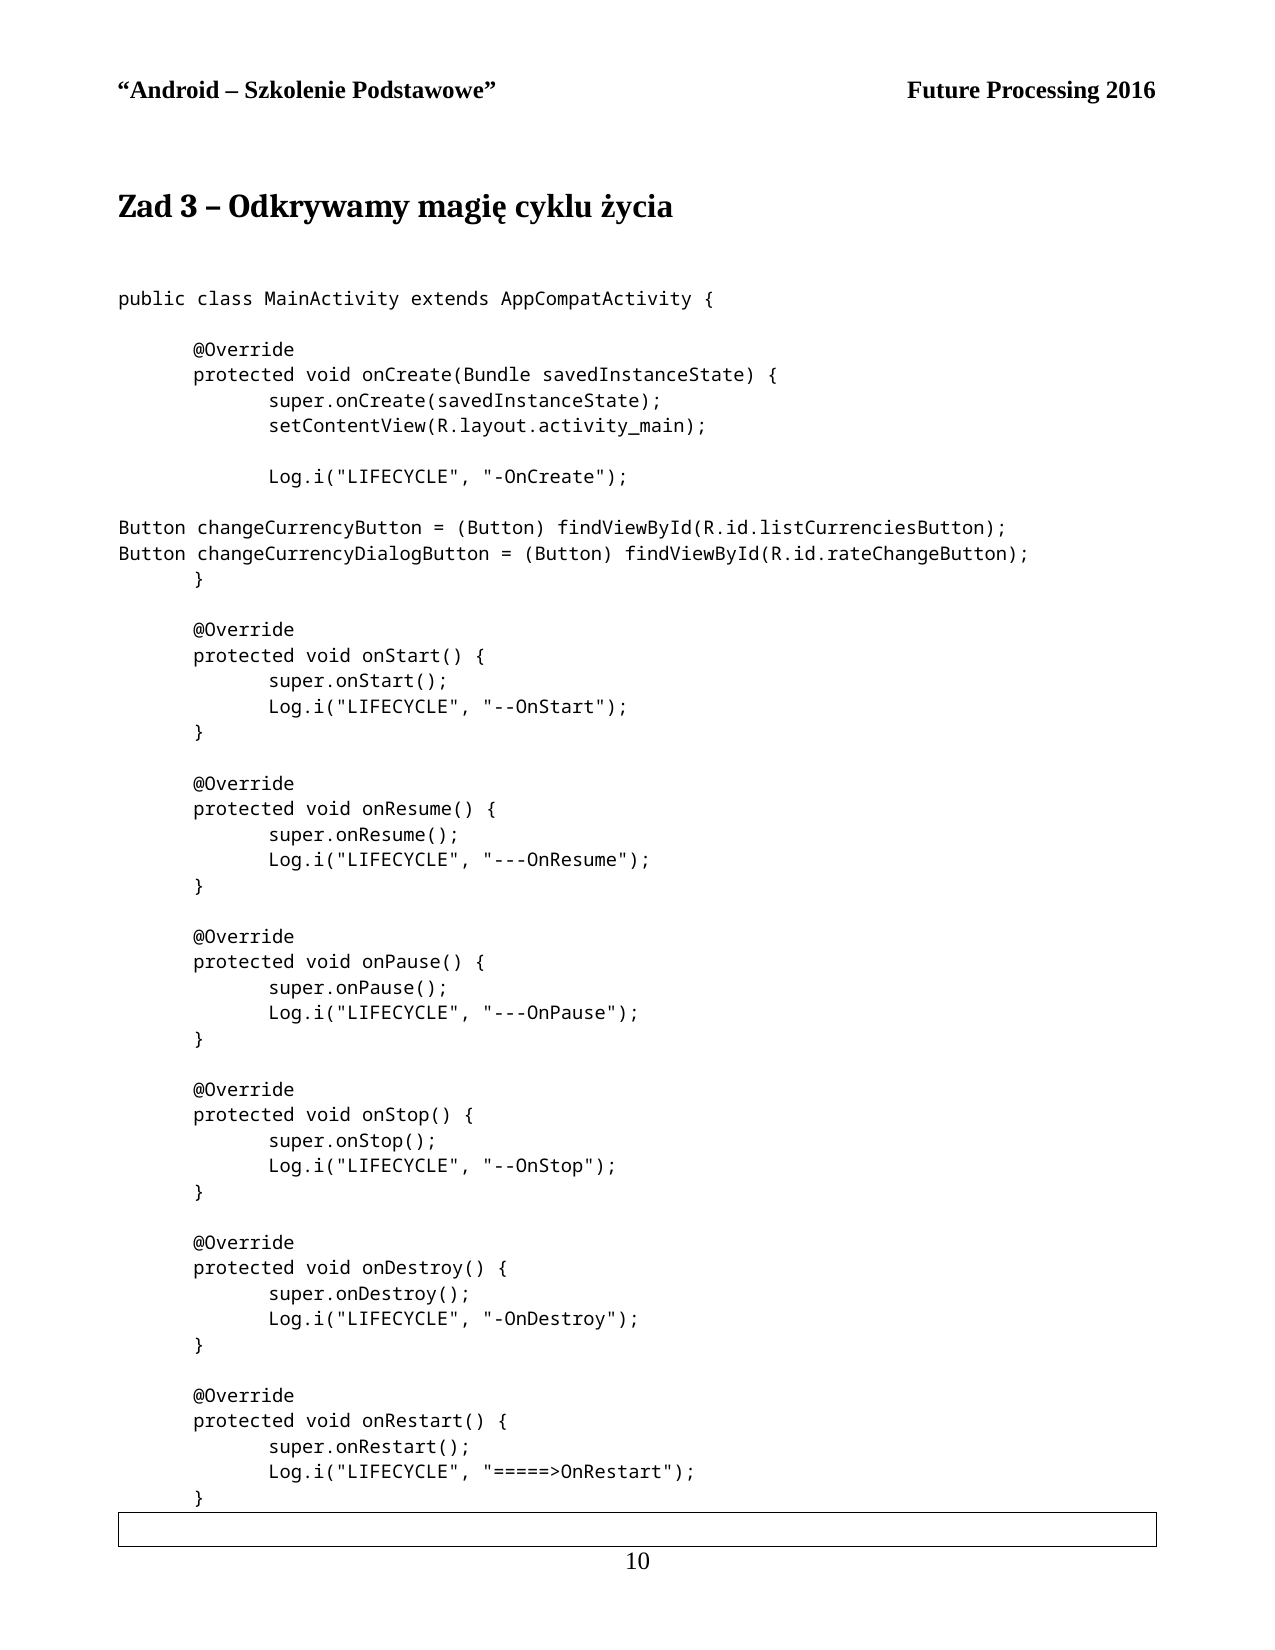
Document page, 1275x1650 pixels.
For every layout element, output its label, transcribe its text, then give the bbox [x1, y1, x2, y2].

text @Override [118, 1229, 1157, 1255]
text @Override [118, 1076, 1157, 1102]
text @Override [118, 770, 1157, 795]
text } [118, 1331, 1157, 1357]
text @Override [118, 1382, 1157, 1408]
text Log.i("LIFECYCLE", "-OnDestroy"); [118, 1306, 1157, 1331]
text protected void onCreate(Bundle savedInstanceState) { [118, 361, 1157, 387]
text super.onResume(); [118, 821, 1157, 846]
text @Override [118, 923, 1157, 948]
text protected void onDestroy() { [118, 1255, 1157, 1280]
text Log.i("LIFECYCLE", "---OnPause"); [118, 999, 1157, 1025]
text protected void onStart() { [118, 642, 1157, 668]
text protected void onRestart() { [118, 1408, 1157, 1433]
text super.onStart(); [118, 668, 1157, 693]
text Zad 3 – Odkrywamy magię cyklu życia [118, 186, 1157, 226]
text public class MainActivity extends AppCompatActivity { [118, 285, 1157, 310]
text protected void onResume() { [118, 795, 1157, 821]
text Log.i("LIFECYCLE", "=====>OnRestart"); [118, 1459, 1157, 1484]
text Log.i("LIFECYCLE", "---OnResume"); [118, 846, 1157, 872]
text setContentView(R.layout.activity_main); [118, 412, 1157, 438]
text } [118, 719, 1157, 744]
text @Override [118, 617, 1157, 642]
text } [118, 566, 1157, 591]
text } [118, 1484, 1157, 1510]
text super.onPause(); [118, 974, 1157, 999]
text Button changeCurrencyDialogButton = (Button) findViewById(R.id.rateChangeButton); [118, 540, 1157, 566]
text @Override [118, 336, 1157, 361]
text super.onStop(); [118, 1127, 1157, 1153]
text } [118, 1025, 1157, 1051]
text } [118, 1178, 1157, 1204]
text super.onCreate(savedInstanceState); [118, 387, 1157, 412]
text Log.i("LIFECYCLE", "--OnStop"); [118, 1153, 1157, 1178]
text Button changeCurrencyButton = (Button) findViewById(R.id.listCurrenciesButton); [118, 514, 1157, 540]
text protected void onStop() { [118, 1102, 1157, 1127]
text super.onDestroy(); [118, 1280, 1157, 1306]
text Log.i("LIFECYCLE", "-OnCreate"); [118, 463, 1157, 489]
text Log.i("LIFECYCLE", "--OnStart"); [118, 693, 1157, 719]
text protected void onPause() { [118, 948, 1157, 974]
text super.onRestart(); [118, 1433, 1157, 1459]
text } [118, 872, 1157, 897]
